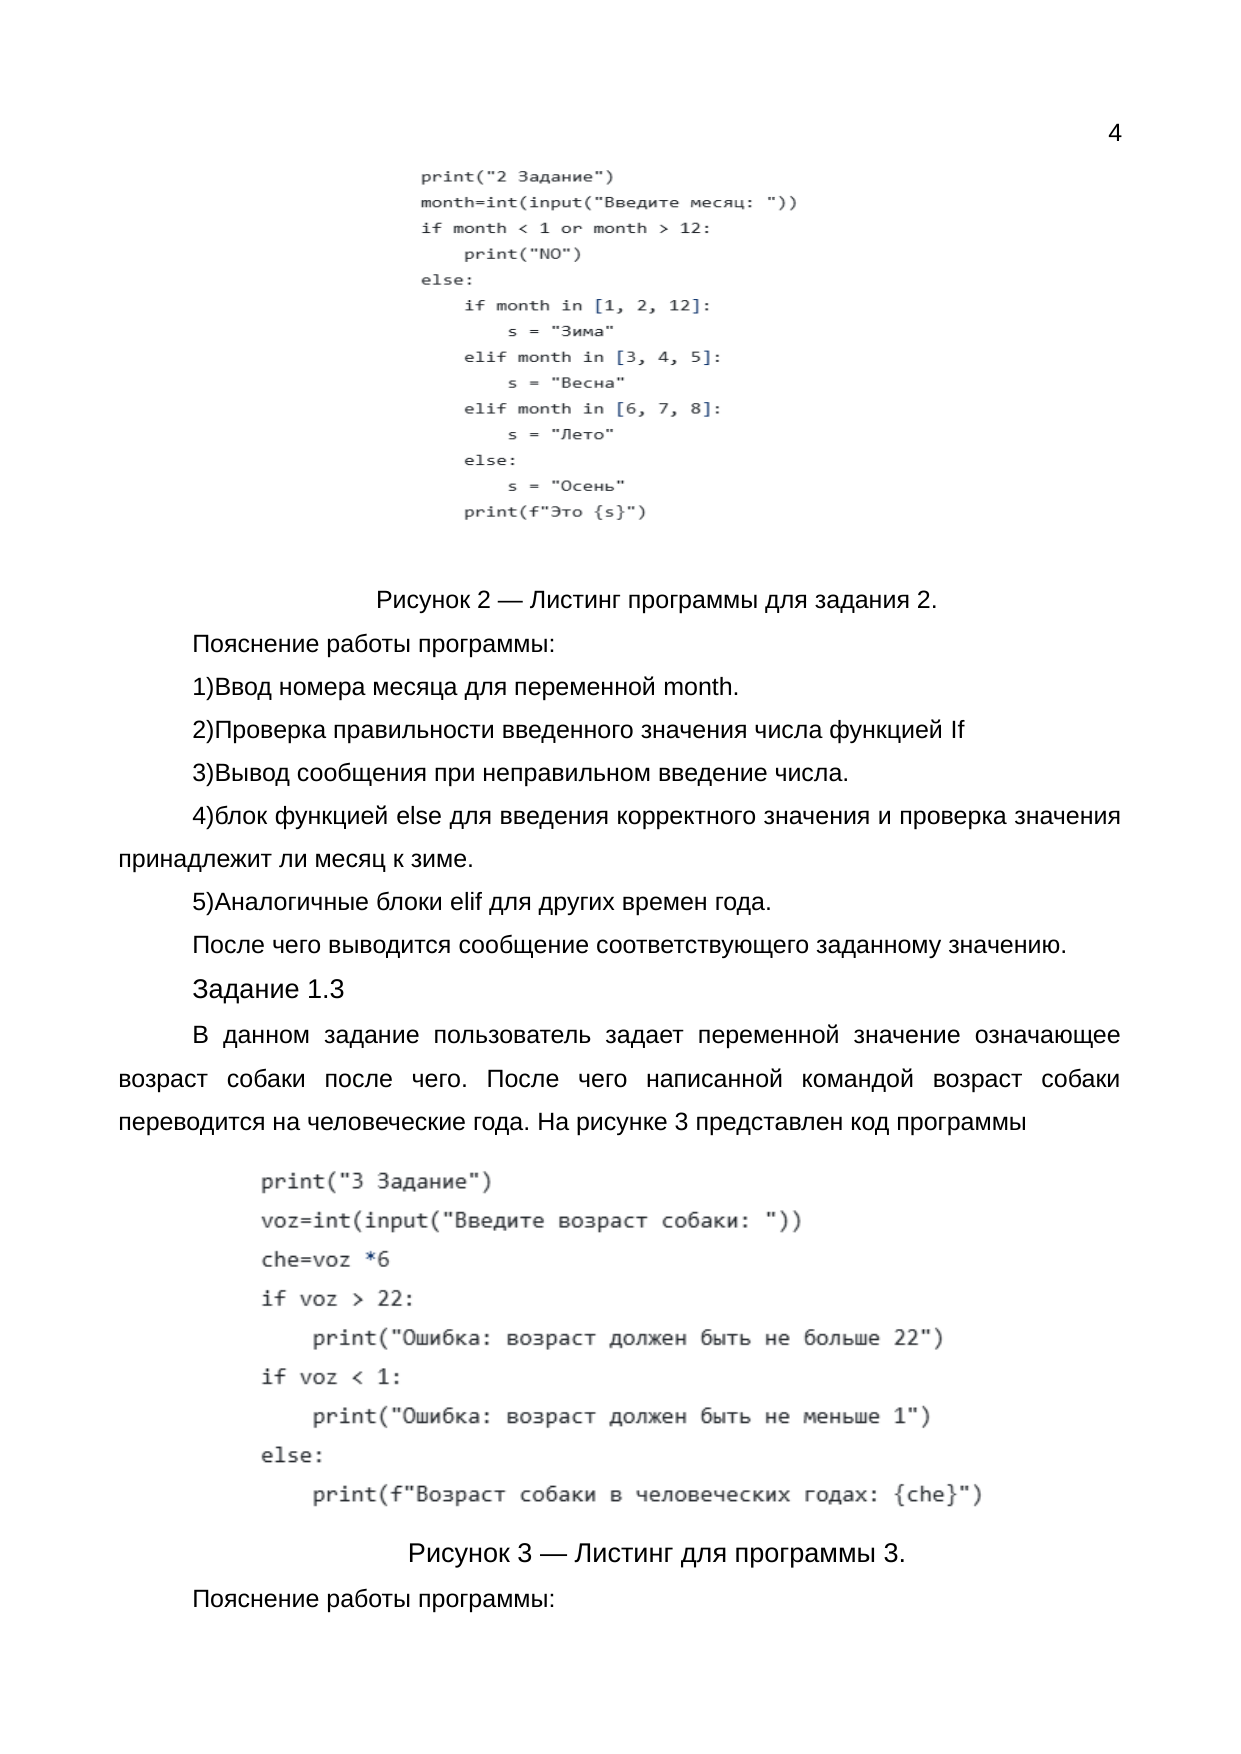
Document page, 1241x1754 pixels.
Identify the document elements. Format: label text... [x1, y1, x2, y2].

text 4 [118, 118, 1122, 147]
text 1)Ввод номера месяца для переменной month. [118, 672, 1122, 700]
text В данном задание пользователь задает переменной значение означающее возраст собаки после чего. После чего написанной командой возраст собаки переводится на человеческие года. На рисунке 3 представлен код программы [118, 1020, 1122, 1135]
picture [245, 1159, 995, 1522]
text Рисунок 2 — Листинг программы для задания 2. [118, 585, 1122, 614]
text 3)Вывод сообщения при неправильном введение числа. [118, 758, 1122, 787]
text Задание 1.3 [118, 973, 1122, 1005]
text 4)блок функцией else для введения корректного значения и проверка значения принадлежит ли месяц к зиме. [118, 801, 1122, 873]
text 2)Проверка правильности введенного значения числа функцией If [118, 715, 1122, 743]
text Рисунок 3 — Листинг для программы 3. [118, 1150, 1122, 1568]
text 5)Аналогичные блоки elif для других времен года. [118, 887, 1122, 916]
text Пояснение работы программы: [118, 628, 1122, 657]
text Пояснение работы программы: [118, 1584, 1122, 1613]
text После чего выводится сообщение соответствующего заданному значению. [118, 930, 1122, 959]
picture [418, 165, 822, 528]
